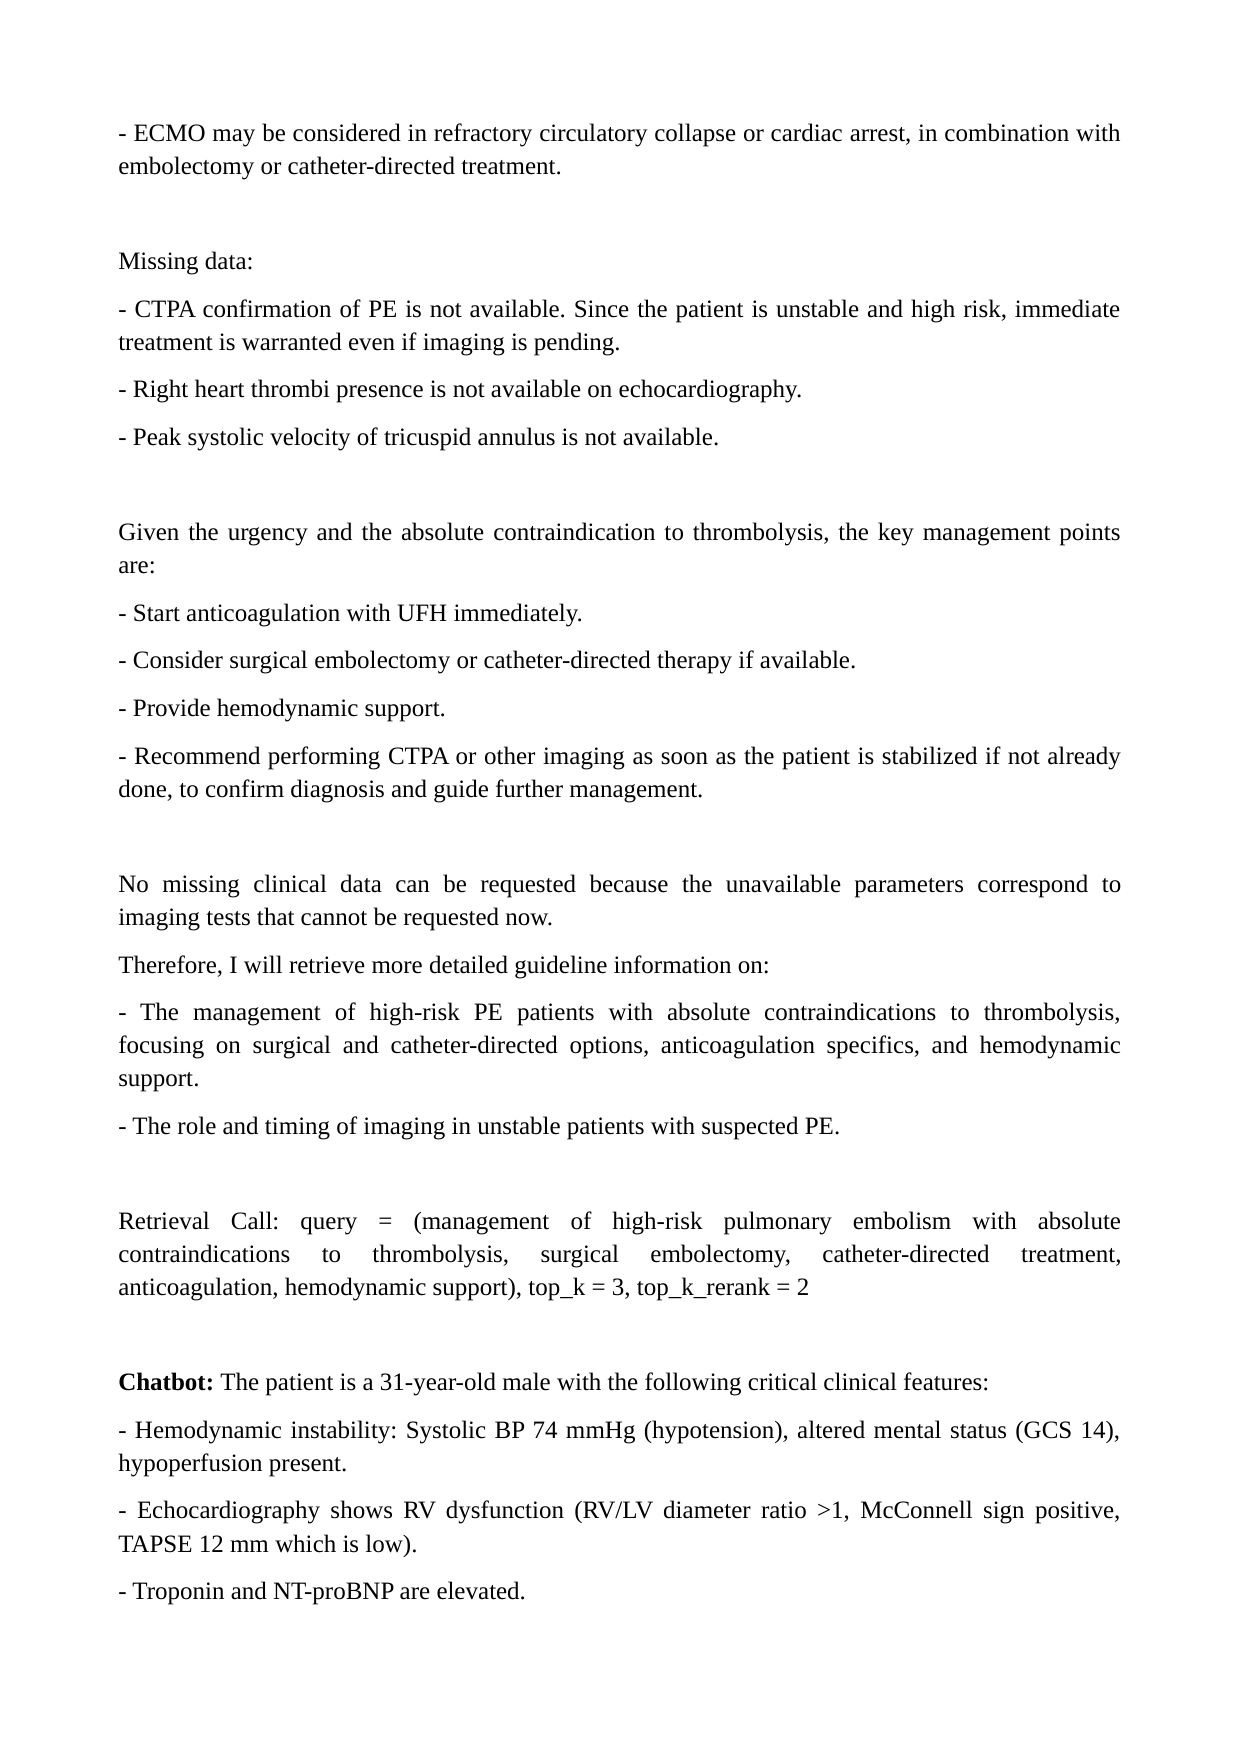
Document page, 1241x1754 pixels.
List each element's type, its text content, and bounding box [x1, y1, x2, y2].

text Chatbot: The patient is a 31-year-old male with the following critical clinical features: [118, 1367, 1122, 1396]
text - Peak systolic velocity of tricuspid annulus is not available. [118, 422, 1122, 451]
text - ECMO may be considered in refractory circulatory collapse or cardiac arrest, in combination with embolectomy or catheter-directed treatment. [118, 118, 1122, 180]
text - Troponin and NT-proBNP are elevated. [118, 1576, 1122, 1605]
text No missing clinical data can be requested because the unavailable parameters correspond to imaging tests that cannot be requested now. [118, 869, 1122, 931]
text Retrieval Call: query = (management of high-risk pulmonary embolism with absolute contraindications to thrombolysis, surgical embolectomy, catheter-directed treatment, anticoagulation, hemodynamic support), top_k = 3, top_k_rerank = 2 [118, 1206, 1122, 1301]
text - Echocardiography shows RV dysfunction (RV/LV diameter ratio >1, McConnell sign positive, TAPSE 12 mm which is low). [118, 1496, 1122, 1557]
text - Consider surgical embolectomy or catheter-directed therapy if available. [118, 646, 1122, 674]
text - Hemodynamic instability: Systolic BP 74 mmHg (hypotension), altered mental status (GCS 14), hypoperfusion present. [118, 1415, 1122, 1477]
text - The management of high-risk PE patients with absolute contraindications to thrombolysis, focusing on surgical and catheter-directed options, anticoagulation specifics, and hemodynamic support. [118, 997, 1122, 1092]
text - The role and timing of imaging in unstable patients with suspected PE. [118, 1111, 1122, 1140]
text Missing data: [118, 246, 1122, 275]
text - Right heart thrombi presence is not available on echocardiography. [118, 374, 1122, 403]
text - Recommend performing CTPA or other imaging as soon as the patient is stabilized if not already done, to confirm diagnosis and guide further management. [118, 741, 1122, 803]
text - Start anticoagulation with UFH immediately. [118, 598, 1122, 627]
text - CTPA confirmation of PE is not available. Since the patient is unstable and high risk, immediate treatment is warranted even if imaging is pending. [118, 294, 1122, 356]
text Given the urgency and the absolute contraindication to thrombolysis, the key management points are: [118, 517, 1122, 579]
text - Provide hemodynamic support. [118, 693, 1122, 722]
text Therefore, I will retrieve more detailed guideline information on: [118, 950, 1122, 978]
